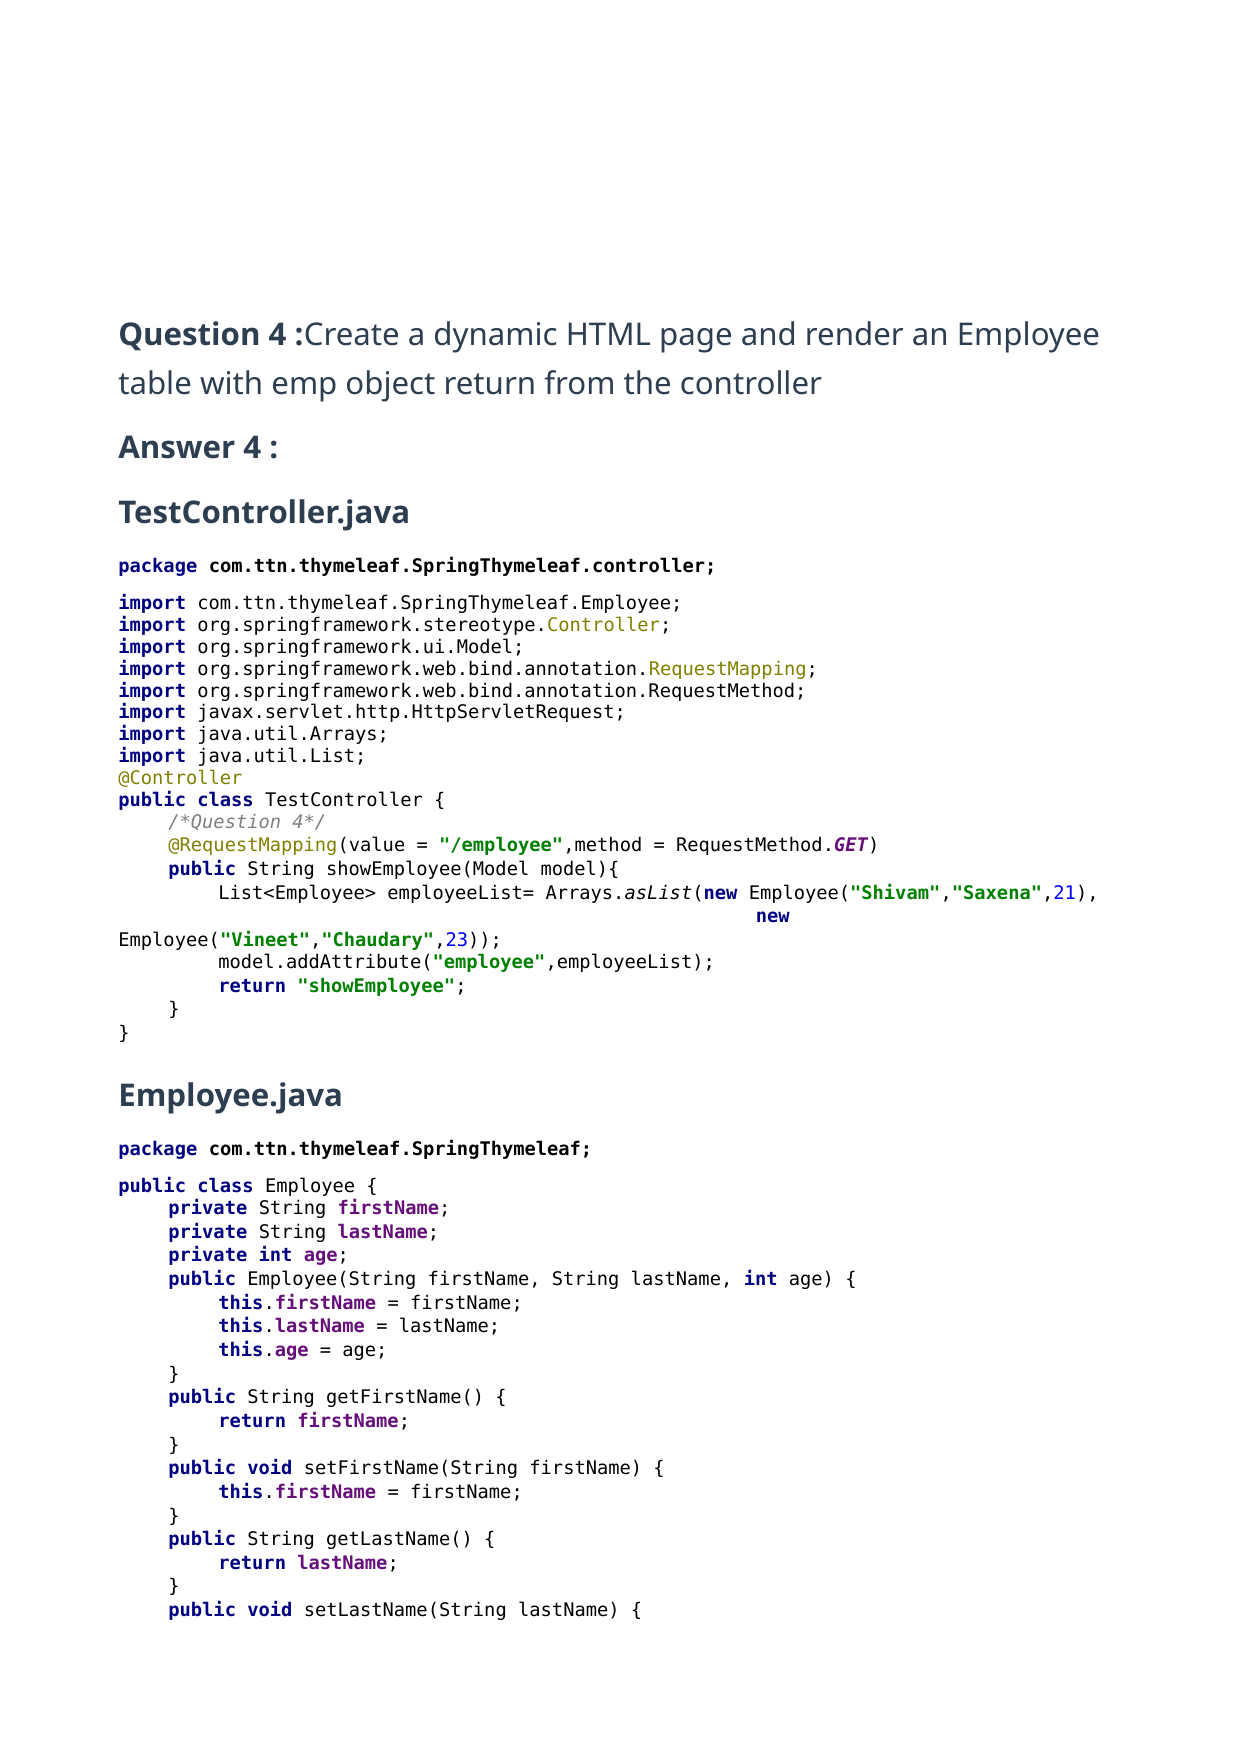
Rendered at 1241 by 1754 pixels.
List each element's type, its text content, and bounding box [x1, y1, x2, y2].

text @RequestMapping(value = "/employee",method = RequestMethod.GET) [118, 834, 1122, 858]
text import org.springframework.stereotype.Controller; [118, 614, 1122, 636]
text } [118, 1022, 1122, 1044]
text return "showEmployee"; [118, 974, 1122, 998]
text import java.util.List; [118, 745, 1122, 767]
text new Employee("Vineet","Chaudary",23)); [118, 905, 1122, 951]
text package com.ttn.thymeleaf.SpringThymeleaf; [118, 1138, 1122, 1160]
text } [118, 1434, 1122, 1457]
text import java.util.Arrays; [118, 723, 1122, 745]
text public Employee(String firstName, String lastName, int age) { [118, 1268, 1122, 1292]
text public class Employee { [118, 1175, 1122, 1197]
text package com.ttn.thymeleaf.SpringThymeleaf.controller; [118, 554, 1122, 576]
text private String firstName; [118, 1197, 1122, 1221]
text public String showEmployee(Model model){ [118, 858, 1122, 882]
text import org.springframework.ui.Model; [118, 636, 1122, 658]
text import org.springframework.web.bind.annotation.RequestMapping; [118, 658, 1122, 679]
text import org.springframework.web.bind.annotation.RequestMethod; [118, 679, 1122, 701]
text @Controller [118, 767, 1122, 789]
text this.firstName = firstName; [118, 1292, 1122, 1315]
text } [118, 1576, 1122, 1599]
text Employee.java [118, 1073, 1122, 1116]
text } [118, 1363, 1122, 1386]
text TestController.java [118, 490, 1122, 533]
text import com.ttn.thymeleaf.SpringThymeleaf.Employee; [118, 592, 1122, 614]
text public String getFirstName() { [118, 1386, 1122, 1410]
text import javax.servlet.http.HttpServletRequest; [118, 701, 1122, 723]
text List<Employee> employeeList= Arrays.asList(new Employee("Shivam","Saxena",21), [118, 882, 1122, 905]
text } [118, 1504, 1122, 1528]
text public void setFirstName(String firstName) { [118, 1457, 1122, 1481]
text Question 4 :Create a dynamic HTML page and render an Employee table with emp object return from the controller [118, 312, 1122, 403]
text this.lastName = lastName; [118, 1315, 1122, 1339]
text return firstName; [118, 1410, 1122, 1434]
text model.addAttribute("employee",employeeList); [118, 951, 1122, 974]
text return lastName; [118, 1552, 1122, 1576]
text this.age = age; [118, 1339, 1122, 1363]
text private int age; [118, 1244, 1122, 1268]
text } [118, 998, 1122, 1022]
text public void setLastName(String lastName) { [118, 1599, 1122, 1623]
text private String lastName; [118, 1221, 1122, 1244]
text this.firstName = firstName; [118, 1481, 1122, 1504]
text public String getLastName() { [118, 1528, 1122, 1552]
text /*Question 4*/ [118, 811, 1122, 834]
text Answer 4 : [118, 425, 1122, 468]
text public class TestController { [118, 789, 1122, 811]
